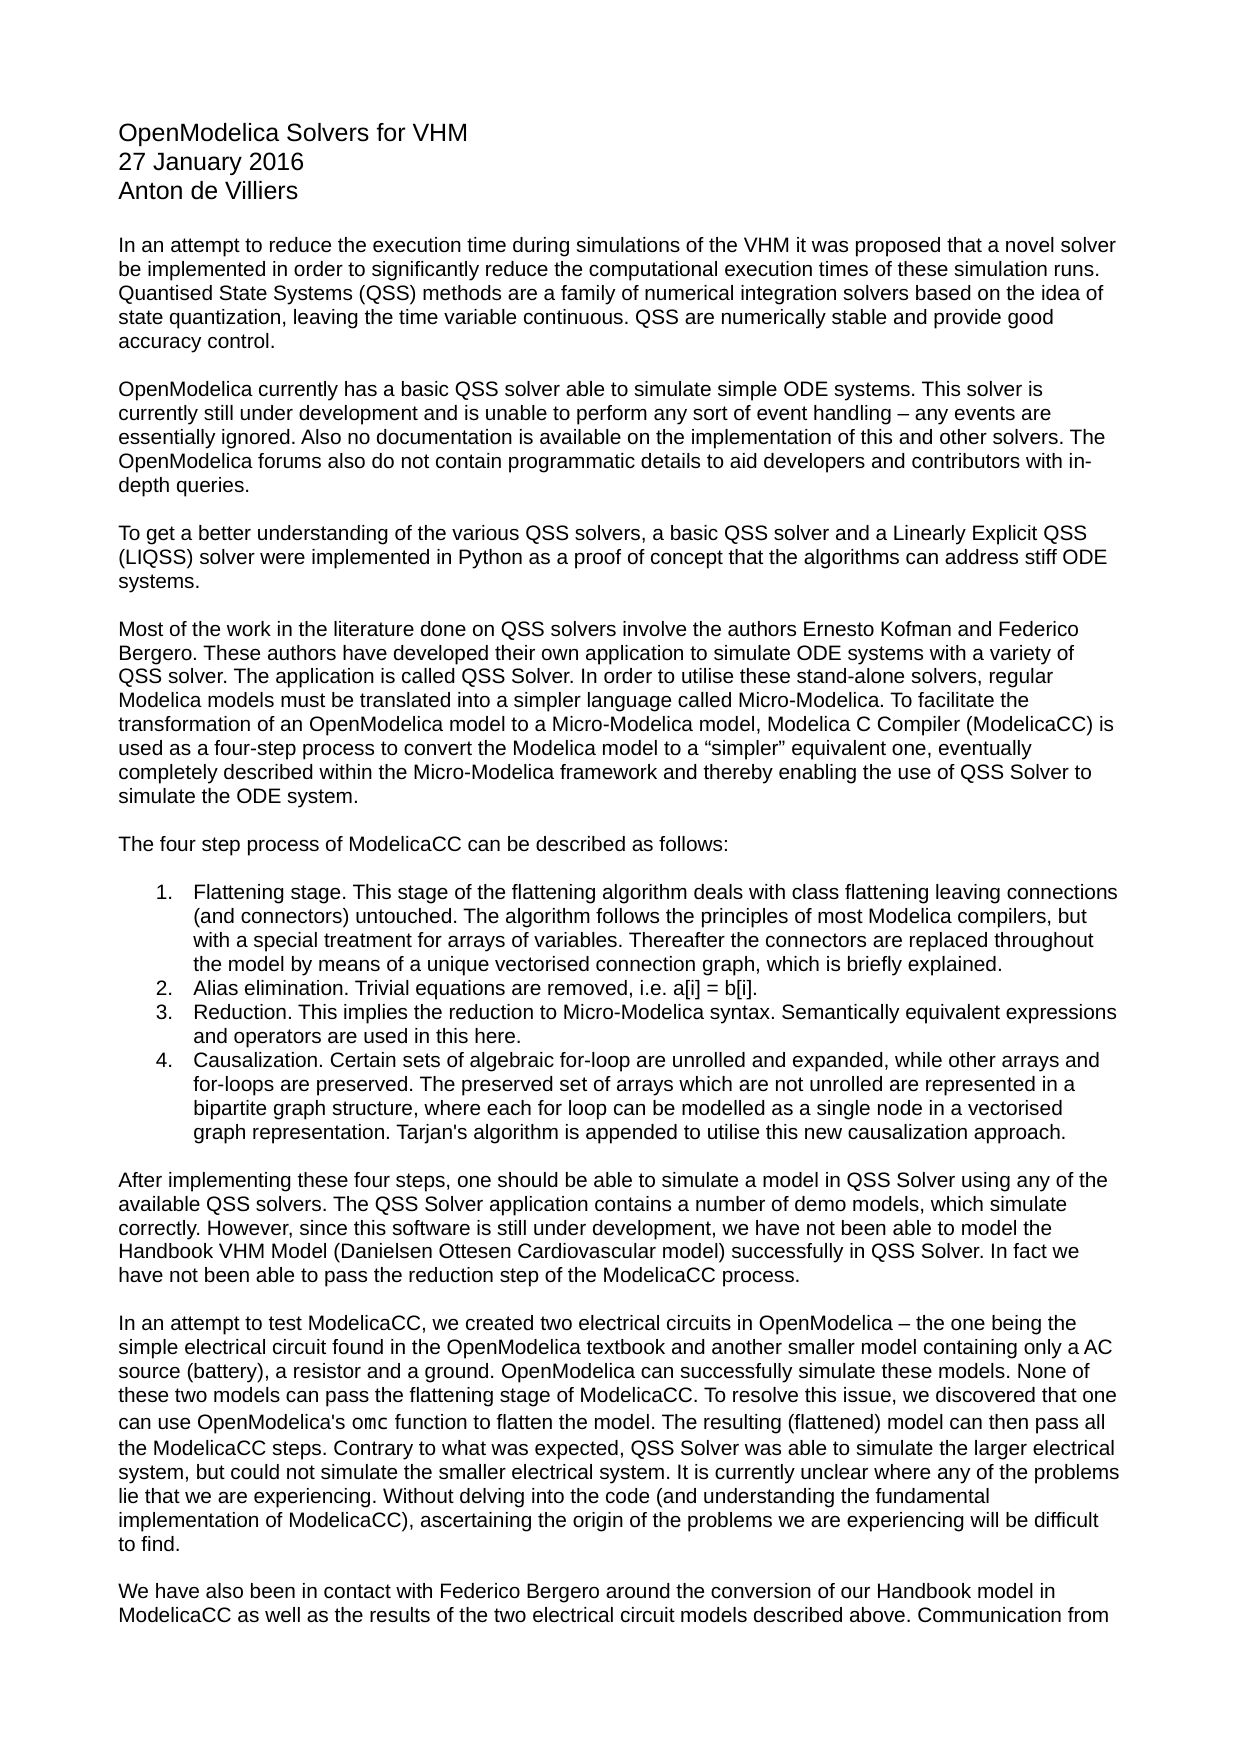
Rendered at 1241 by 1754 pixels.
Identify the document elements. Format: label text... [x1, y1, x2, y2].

text 27 January 2016 [118, 147, 1122, 176]
text OpenModelica Solvers for VHM [118, 118, 1122, 147]
list Flattening stage. This stage of the flattening algorithm deals with class flattening leaving connections (and connectors) untouched. The algorithm follows the principles of most Modelica compilers, but with a special treatment for arrays of variables. Thereafter the connectors are replaced throughout the model by means of a unique vectorised connection graph, which is briefly explained. [156, 880, 1122, 976]
text We have also been in contact with Federico Bergero around the conversion of our Handbook model in ModelicaCC as well as the results of the two electrical circuit models described above. Communication from [118, 1579, 1122, 1627]
text Most of the work in the literature done on QSS solvers involve the authors Ernesto Kofman and Federico Bergero. These authors have developed their own application to simulate ODE systems with a variety of QSS solver. The application is called QSS Solver. In order to utilise these stand-alone solvers, regular Modelica models must be translated into a simpler language called Micro-Modelica. To facilitate the transformation of an OpenModelica model to a Micro-Modelica model, Modelica C Compiler (ModelicaCC) is used as a four-step process to convert the Modelica model to a “simpler” equivalent one, eventually completely described within the Micro-Modelica framework and thereby enabling the use of QSS Solver to simulate the ODE system. [118, 616, 1122, 808]
text The four step process of ModelicaCC can be described as follows: [118, 832, 1122, 856]
list Reduction. This implies the reduction to Micro-Modelica syntax. Semantically equivalent expressions and operators are used in this here. [156, 1000, 1122, 1048]
text OpenModelica currently has a basic QSS solver able to simulate simple ODE systems. This solver is currently still under development and is unable to perform any sort of event handling – any events are essentially ignored. Also no documentation is available on the implementation of this and other solvers. The OpenModelica forums also do not contain programmatic details to aid developers and contributors with in-depth queries. [118, 377, 1122, 497]
list Causalization. Certain sets of algebraic for-loop are unrolled and expanded, while other arrays and for-loops are preserved. The preserved set of arrays which are not unrolled are represented in a bipartite graph structure, where each for loop can be modelled as a single node in a vectorised graph representation. Tarjan's algorithm is appended to utilise this new causalization approach. [156, 1048, 1122, 1143]
list Alias elimination. Trivial equations are removed, i.e. a[i] = b[i]. [156, 976, 1122, 1000]
text In an attempt to test ModelicaCC, we created two electrical circuits in OpenModelica – the one being the simple electrical circuit found in the OpenModelica textbook and another smaller model containing only a AC source (battery), a resistor and a ground. OpenModelica can successfully simulate these models. None of these two models can pass the flattening stage of ModelicaCC. To resolve this issue, we discovered that one can use OpenModelica's omc function to flatten the model. The resulting (flattened) model can then pass all the ModelicaCC steps. Contrary to what was expected, QSS Solver was able to simulate the larger electrical system, but could not simulate the smaller electrical system. It is currently unclear where any of the problems lie that we are experiencing. Without delving into the code (and understanding the fundamental implementation of ModelicaCC), ascertaining the origin of the problems we are experiencing will be difficult to find. [118, 1311, 1122, 1555]
text Anton de Villiers [118, 176, 1122, 204]
text To get a better understanding of the various QSS solvers, a basic QSS solver and a Linearly Explicit QSS (LIQSS) solver were implemented in Python as a proof of concept that the algorithms can address stiff ODE systems. [118, 521, 1122, 592]
text In an attempt to reduce the execution time during simulations of the VHM it was proposed that a novel solver be implemented in order to significantly reduce the computational execution times of these simulation runs. Quantised State Systems (QSS) methods are a family of numerical integration solvers based on the idea of state quantization, leaving the time variable continuous. QSS are numerically stable and provide good accuracy control. [118, 233, 1122, 353]
text After implementing these four steps, one should be able to simulate a model in QSS Solver using any of the available QSS solvers. The QSS Solver application contains a number of demo models, which simulate correctly. However, since this software is still under development, we have not been able to model the Handbook VHM Model (Danielsen Ottesen Cardiovascular model) successfully in QSS Solver. In fact we have not been able to pass the reduction step of the ModelicaCC process. [118, 1167, 1122, 1287]
